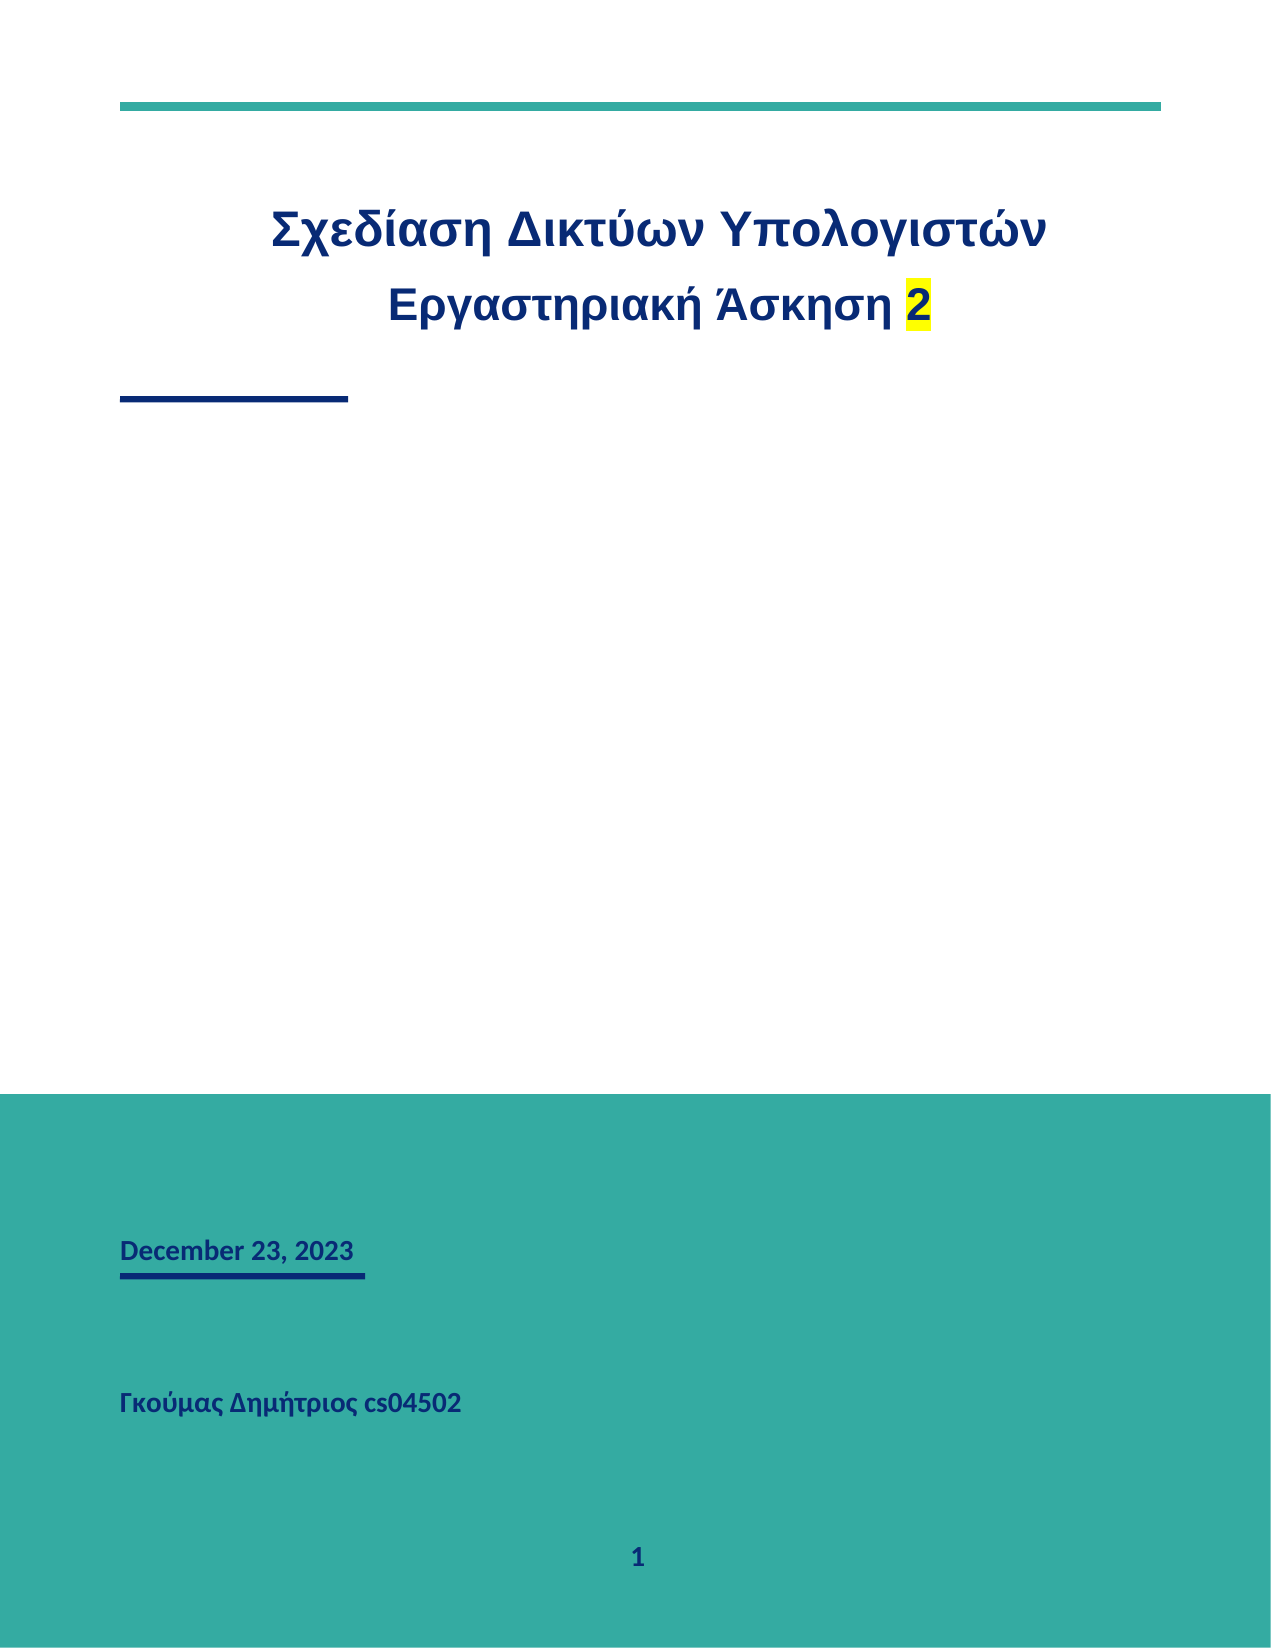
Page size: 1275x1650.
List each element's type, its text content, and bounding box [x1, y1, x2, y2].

table_header [120, 192, 1155, 437]
table_cell December 23, 2023 Γκούμας Δημήτριος cs04502 [120, 1232, 1155, 1458]
table_cell [120, 437, 1155, 1232]
